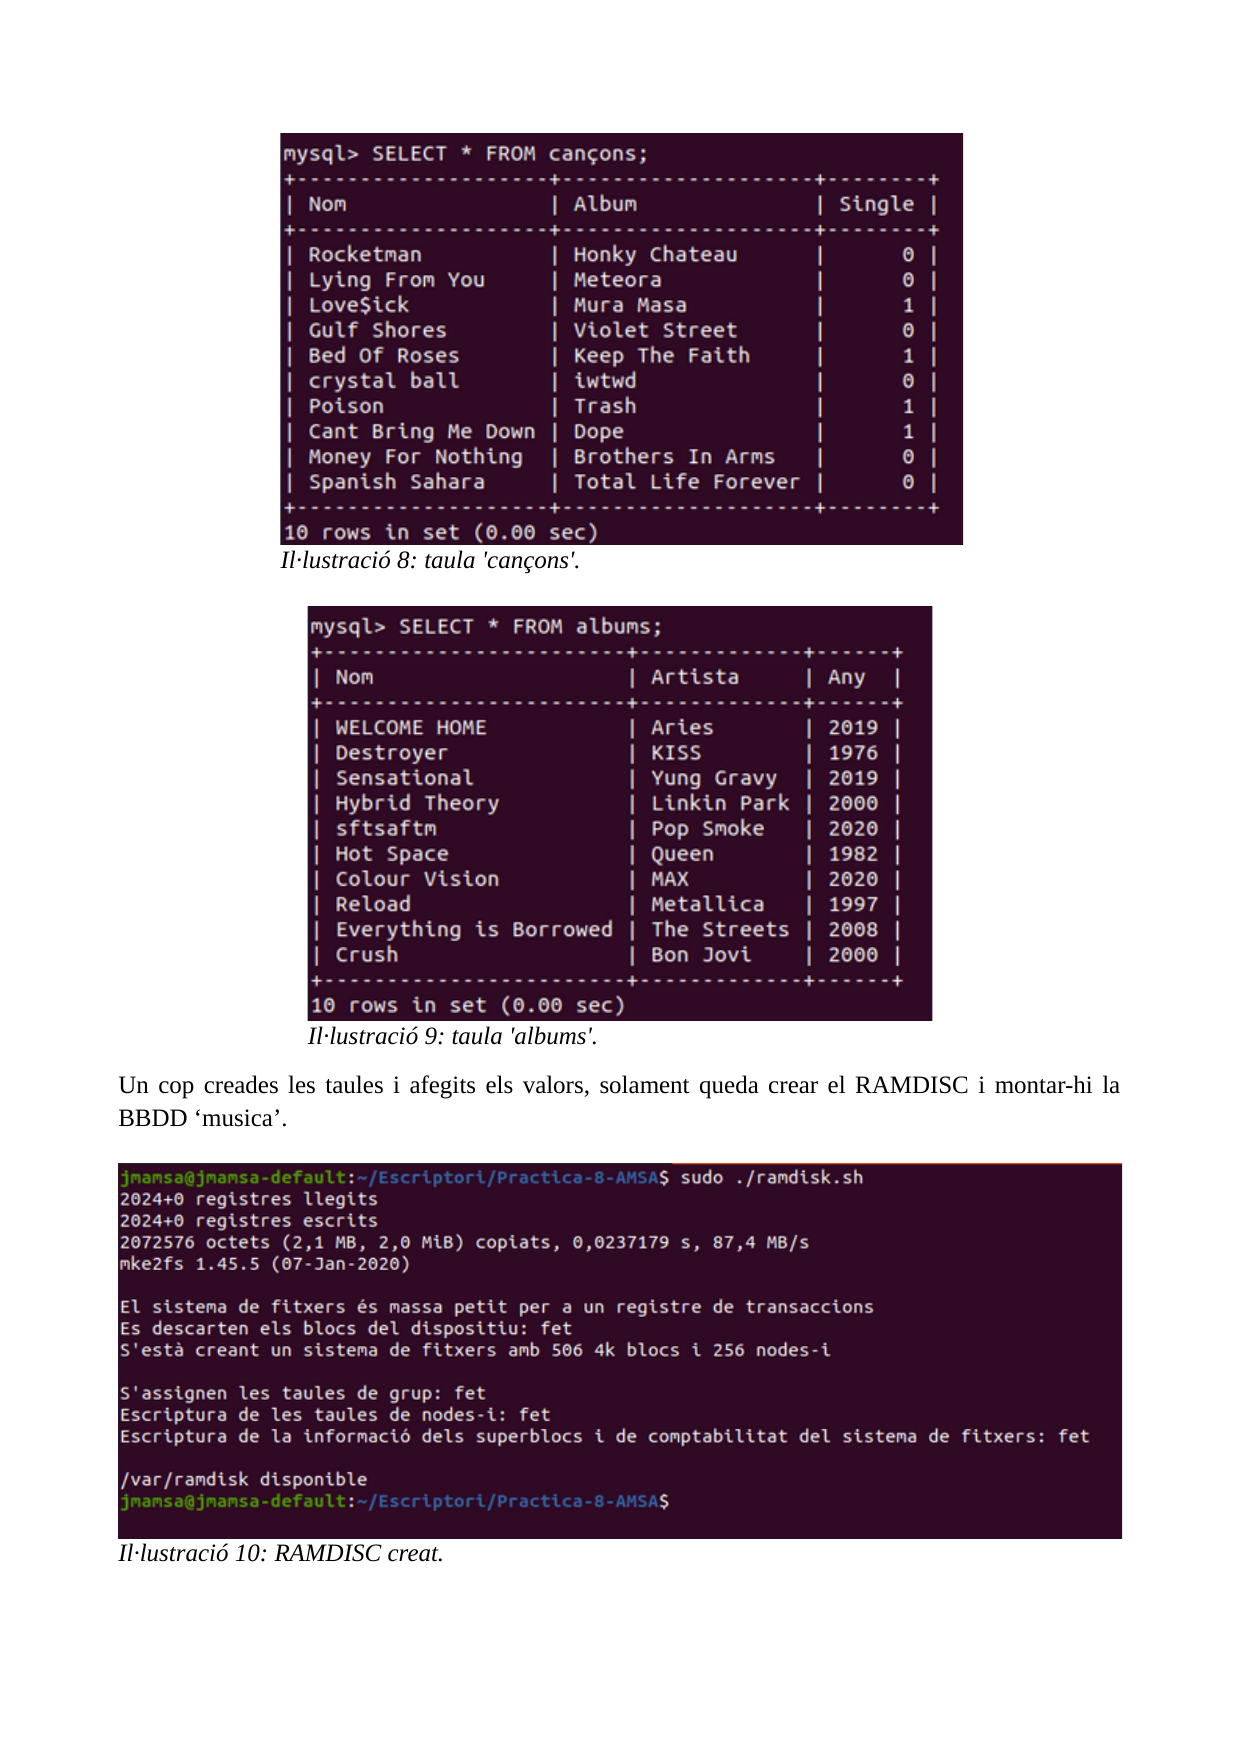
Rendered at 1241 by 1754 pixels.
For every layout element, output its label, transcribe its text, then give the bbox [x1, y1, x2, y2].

text Il·lustració 10: RAMDISC creat. [118, 1539, 1122, 1567]
text Un cop creades les taules i afegits els valors, solament queda crear el RAMDISC i montar-hi la BBDD ‘musica’. [118, 1070, 1122, 1132]
text Il·lustració 8: taula 'cançons'. [280, 545, 963, 574]
picture [280, 133, 964, 545]
text Il·lustració 9: taula 'albums'. [308, 1021, 933, 1049]
picture [307, 606, 933, 1021]
picture [118, 1163, 1123, 1539]
